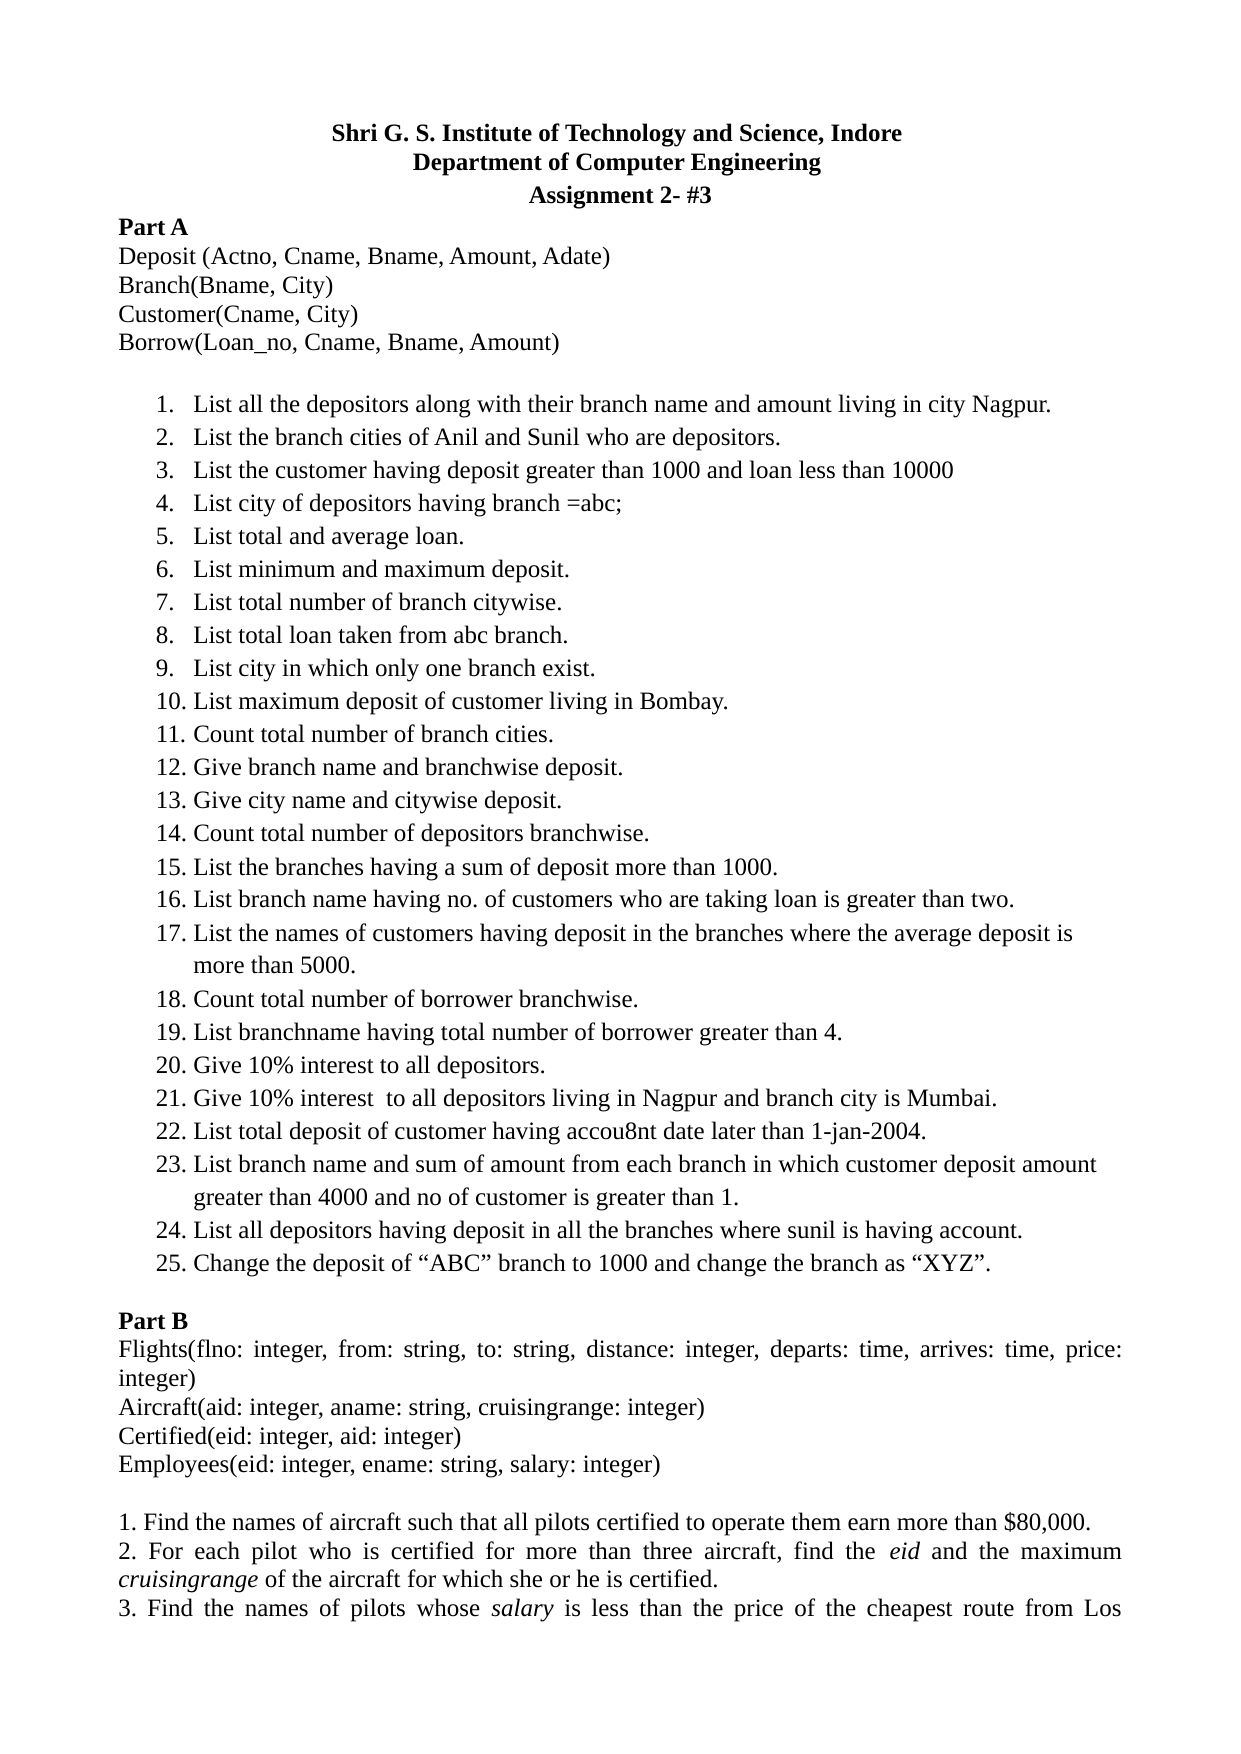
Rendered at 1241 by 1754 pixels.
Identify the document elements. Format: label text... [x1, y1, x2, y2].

list List branchname having total number of borrower greater than 4. [156, 1017, 1122, 1045]
text Flights(flno: integer, from: string, to: string, distance: integer, departs: time, arrives: time, price: integer) [118, 1334, 1122, 1392]
list Give branch name and branchwise deposit. [156, 752, 1122, 781]
text Shri G. S. Institute of Technology and Science, Indore [118, 118, 1122, 147]
text Assignment 2- #3 [118, 176, 1122, 208]
list List maximum deposit of customer living in Bombay. [156, 686, 1122, 715]
list List the branches having a sum of deposit more than 1000. [156, 852, 1122, 880]
list Give 10% interest to all depositors living in Nagpur and branch city is Mumbai. [156, 1083, 1122, 1111]
list List the customer having deposit greater than 1000 and loan less than 10000 [156, 455, 1122, 484]
text Customer(Cname, City) [118, 299, 1122, 327]
list List the names of customers having deposit in the branches where the average deposit is more than 5000. [156, 918, 1122, 979]
list Count total number of depositors branchwise. [156, 818, 1122, 847]
list List city of depositors having branch =abc; [156, 488, 1122, 517]
text Deposit (Actno, Cname, Bname, Amount, Adate) [118, 241, 1122, 270]
list List minimum and maximum deposit. [156, 554, 1122, 583]
list List total number of branch citywise. [156, 587, 1122, 616]
list List the branch cities of Anil and Sunil who are depositors. [156, 422, 1122, 451]
text Borrow(Loan_no, Cname, Bname, Amount) [118, 327, 1122, 356]
list Count total number of borrower branchwise. [156, 984, 1122, 1012]
list Give 10% interest to all depositors. [156, 1050, 1122, 1078]
list Count total number of branch cities. [156, 719, 1122, 748]
text Part B [118, 1302, 1122, 1334]
text 3. Find the names of pilots whose salary is less than the price of the cheapest route from Los [118, 1593, 1122, 1622]
list Give city name and citywise deposit. [156, 786, 1122, 814]
list List all depositors having deposit in all the branches where sunil is having account. [156, 1215, 1122, 1243]
text Certified(eid: integer, aid: integer) [118, 1421, 1122, 1449]
list List branch name and sum of amount from each branch in which customer deposit amount greater than 4000 and no of customer is greater than 1. [156, 1149, 1122, 1211]
list List total loan taken from abc branch. [156, 620, 1122, 649]
list List total deposit of customer having accou8nt date later than 1-jan-2004. [156, 1116, 1122, 1144]
text Part A [118, 208, 1122, 241]
list List city in which only one branch exist. [156, 653, 1122, 682]
list List branch name having no. of customers who are taking loan is greater than two. [156, 884, 1122, 913]
text Employees(eid: integer, ename: string, salary: integer) [118, 1449, 1122, 1478]
text 2. For each pilot who is certified for more than three aircraft, find the eid and the maximum cruisingrange of the aircraft for which she or he is certified. [118, 1536, 1122, 1593]
text Aircraft(aid: integer, aname: string, cruisingrange: integer) [118, 1392, 1122, 1421]
list List total and average loan. [156, 521, 1122, 550]
list Change the deposit of “ABC” branch to 1000 and change the branch as “XYZ”. [156, 1248, 1122, 1277]
text 1. Find the names of aircraft such that all pilots certified to operate them earn more than $80,000. [118, 1507, 1122, 1536]
text Branch(Bname, City) [118, 270, 1122, 299]
list List all the depositors along with their branch name and amount living in city Nagpur. [156, 389, 1122, 418]
text Department of Computer Engineering [118, 147, 1122, 176]
